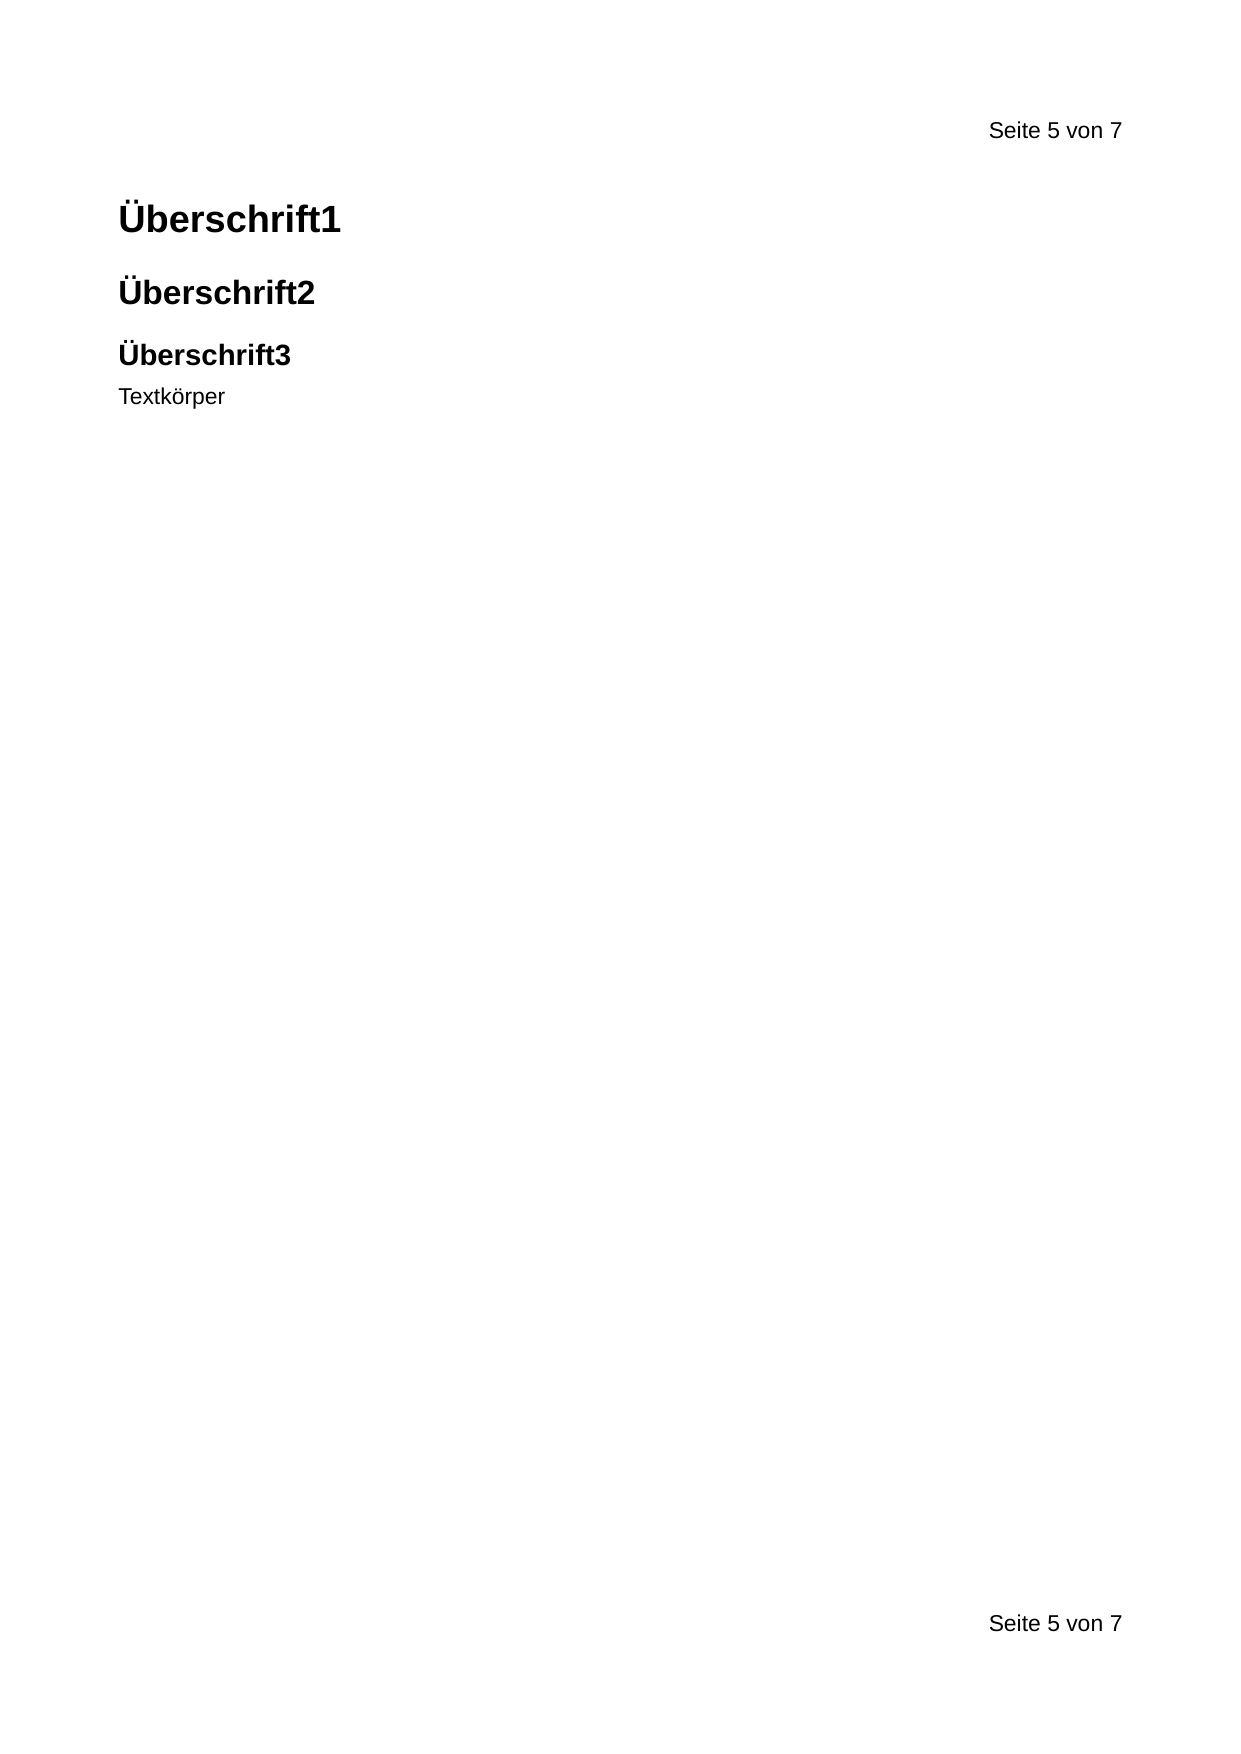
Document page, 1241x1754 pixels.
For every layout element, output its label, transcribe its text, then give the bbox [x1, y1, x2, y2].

subtitle Überschrift2 [118, 274, 1122, 311]
text Textkörper [118, 384, 1122, 409]
subtitle Überschrift1 [118, 198, 1122, 241]
subtitle Überschrift3 [118, 338, 1122, 371]
